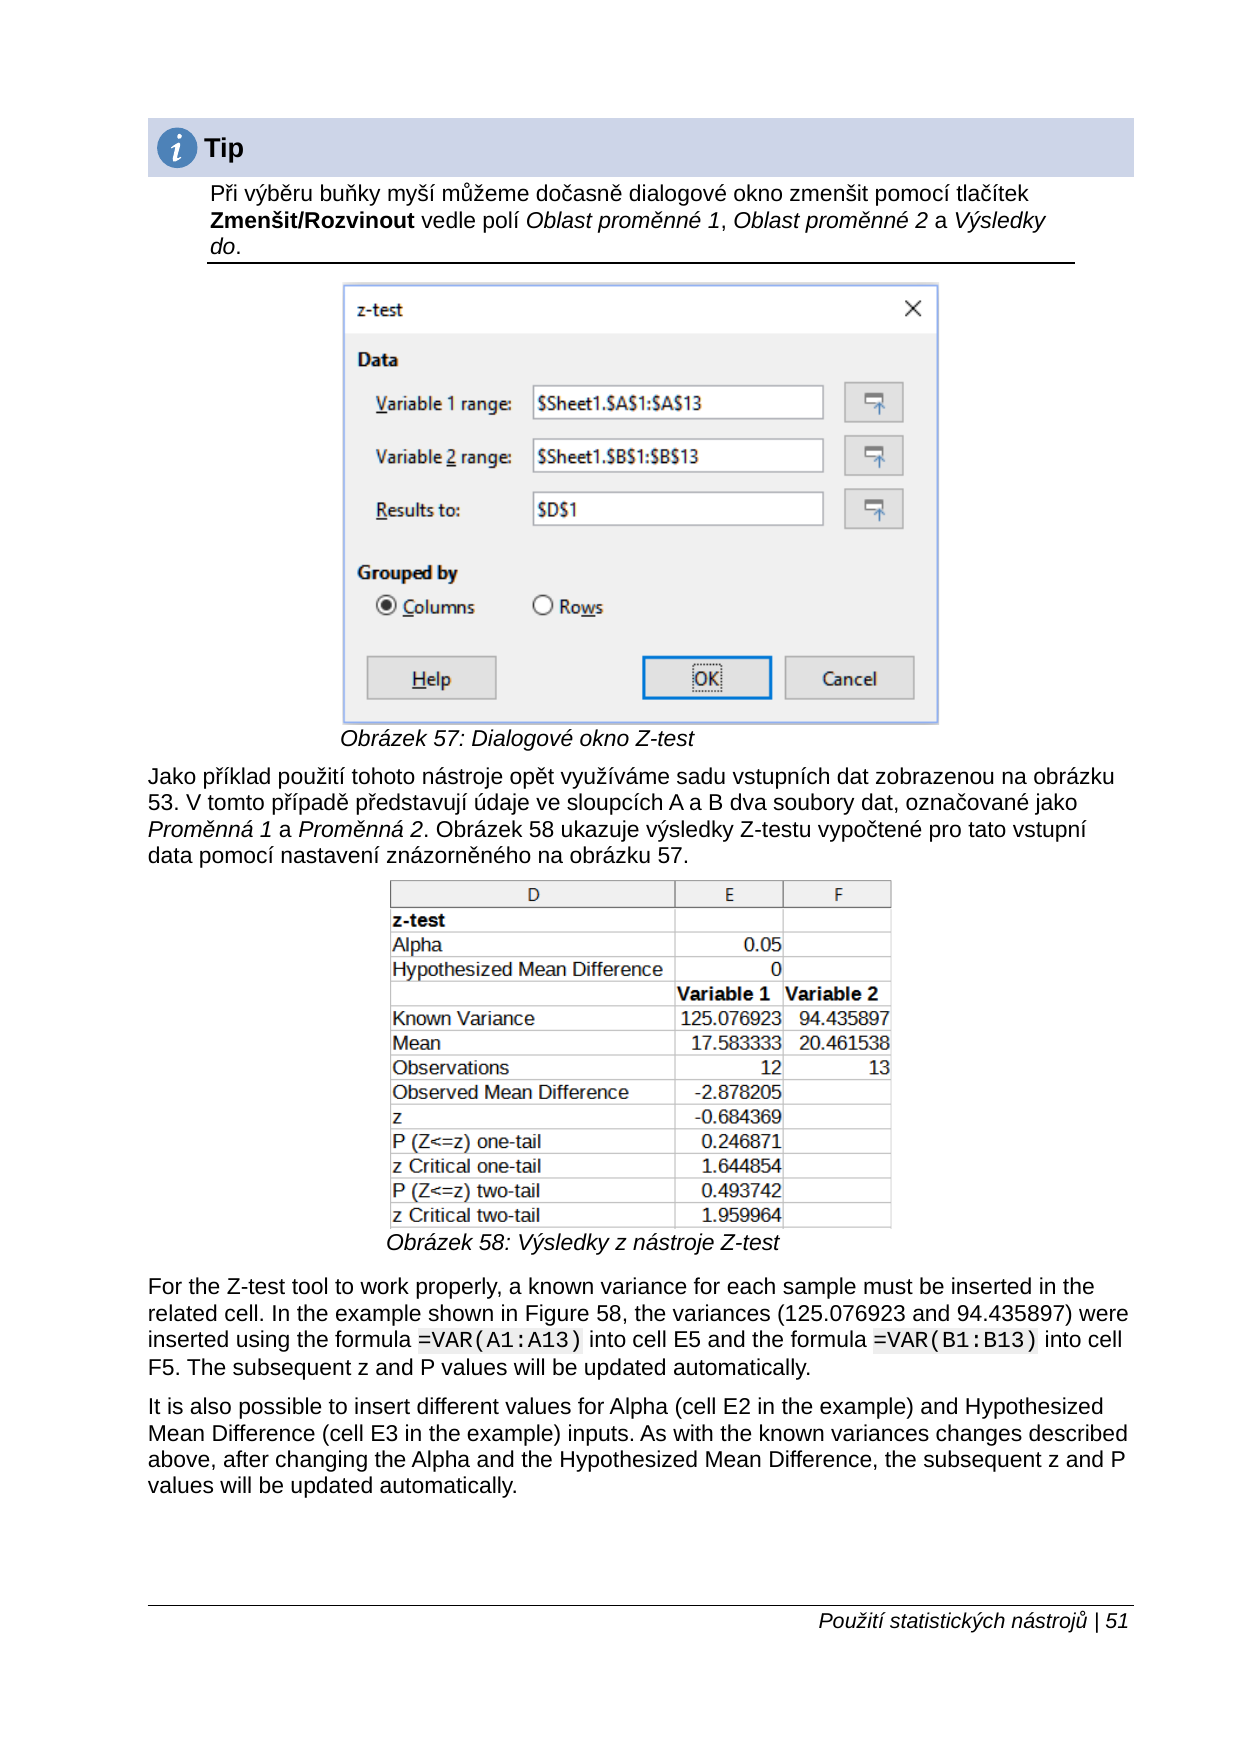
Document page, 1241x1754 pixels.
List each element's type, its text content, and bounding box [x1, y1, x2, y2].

text For the Z-test tool to work properly, a known variance for each sample must be inserted in the related cell. In the example shown in Figure 58, the variances (125.076923 and 94.435897) were inserted using the formula =VAR(A1:A13) into cell E5 and the formula =VAR(B1:B13) into cell F5. The subsequent z and P values will be updated automatically. [148, 1273, 1134, 1381]
picture [342, 282, 940, 725]
text Při výběru buňky myší můžeme dočasně dialogové okno zmenšit pomocí tlačítek Zmenšit/Rozvinout vedle polí Oblast proměnné 1, Oblast proměnné 2 a Výsledky do. [207, 177, 1075, 262]
text Jako příklad použití tohoto nástroje opět využíváme sadu vstupních dat zobrazenou na obrázku 53. V tomto případě představují údaje ve sloupcích A a B dva soubory dat, označované jako Proměnná 1 a Proměnná 2. Obrázek 58 ukazuje výsledky Z-testu vypočtené pro tato vstupní data pomocí nastavení znázorněného na obrázku 57. [148, 763, 1134, 868]
subtitle Tip [148, 118, 1134, 177]
text Obrázek 58: Výsledky z nástroje Z-test [386, 881, 896, 1255]
text Obrázek 57: Dialogové okno Z-test [340, 282, 942, 751]
picture [390, 880, 892, 1229]
text It is also possible to insert different values for Alpha (cell E2 in the example) and Hypothesized Mean Difference (cell E3 in the example) inputs. As with the known variances changes described above, after changing the Alpha and the Hypothesized Mean Difference, the subsequent z and P values will be updated automatically. [148, 1393, 1134, 1498]
